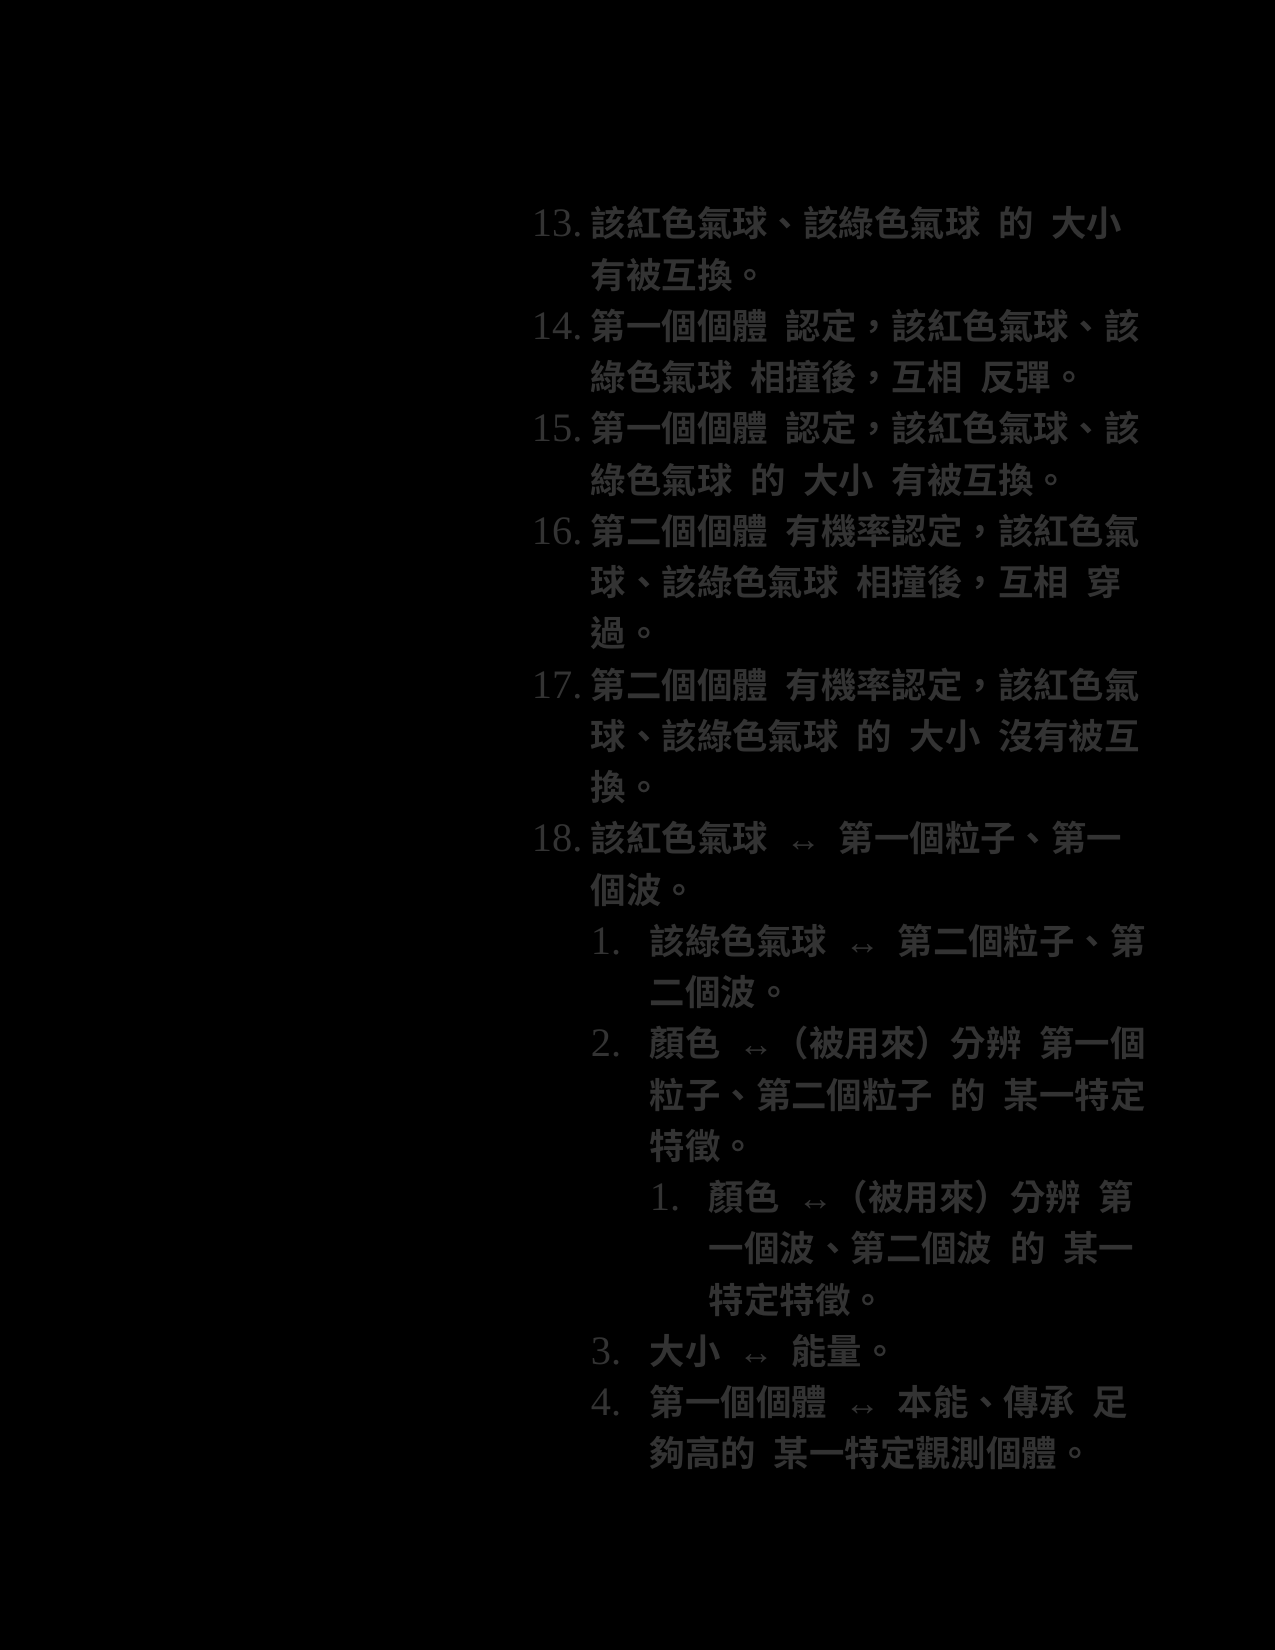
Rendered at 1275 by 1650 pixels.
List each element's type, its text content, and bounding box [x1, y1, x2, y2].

list 該紅色氣球 ↔ 第一個粒子、第一個波。 [532, 811, 1157, 913]
list 顏色 ↔（被用來）分辨 第一個波、第二個波 的 某一特定特徵。 [649, 1169, 1157, 1323]
list 大小 ↔ 能量。 [591, 1323, 1157, 1374]
list 第二個個體 有機率認定，該紅色氣球、該綠色氣球 相撞後，互相 穿過。 [532, 503, 1157, 657]
list 第一個個體 認定，該紅色氣球、該綠色氣球 相撞後，互相 反彈。 [532, 298, 1157, 401]
list 第一個個體 ↔ 本能、傳承 足夠高的 某一特定觀測個體。 [591, 1374, 1157, 1477]
list 該紅色氣球、該綠色氣球 的 大小 有被互換。 [532, 196, 1157, 298]
list 第一個個體 認定，該紅色氣球、該綠色氣球 的 大小 有被互換。 [532, 401, 1157, 503]
list 該綠色氣球 ↔ 第二個粒子、第二個波。 [591, 913, 1157, 1016]
list 第二個個體 有機率認定，該紅色氣球、該綠色氣球 的 大小 沒有被互換。 [532, 657, 1157, 811]
list 顏色 ↔（被用來）分辨 第一個粒子、第二個粒子 的 某一特定特徵。 [591, 1016, 1157, 1169]
